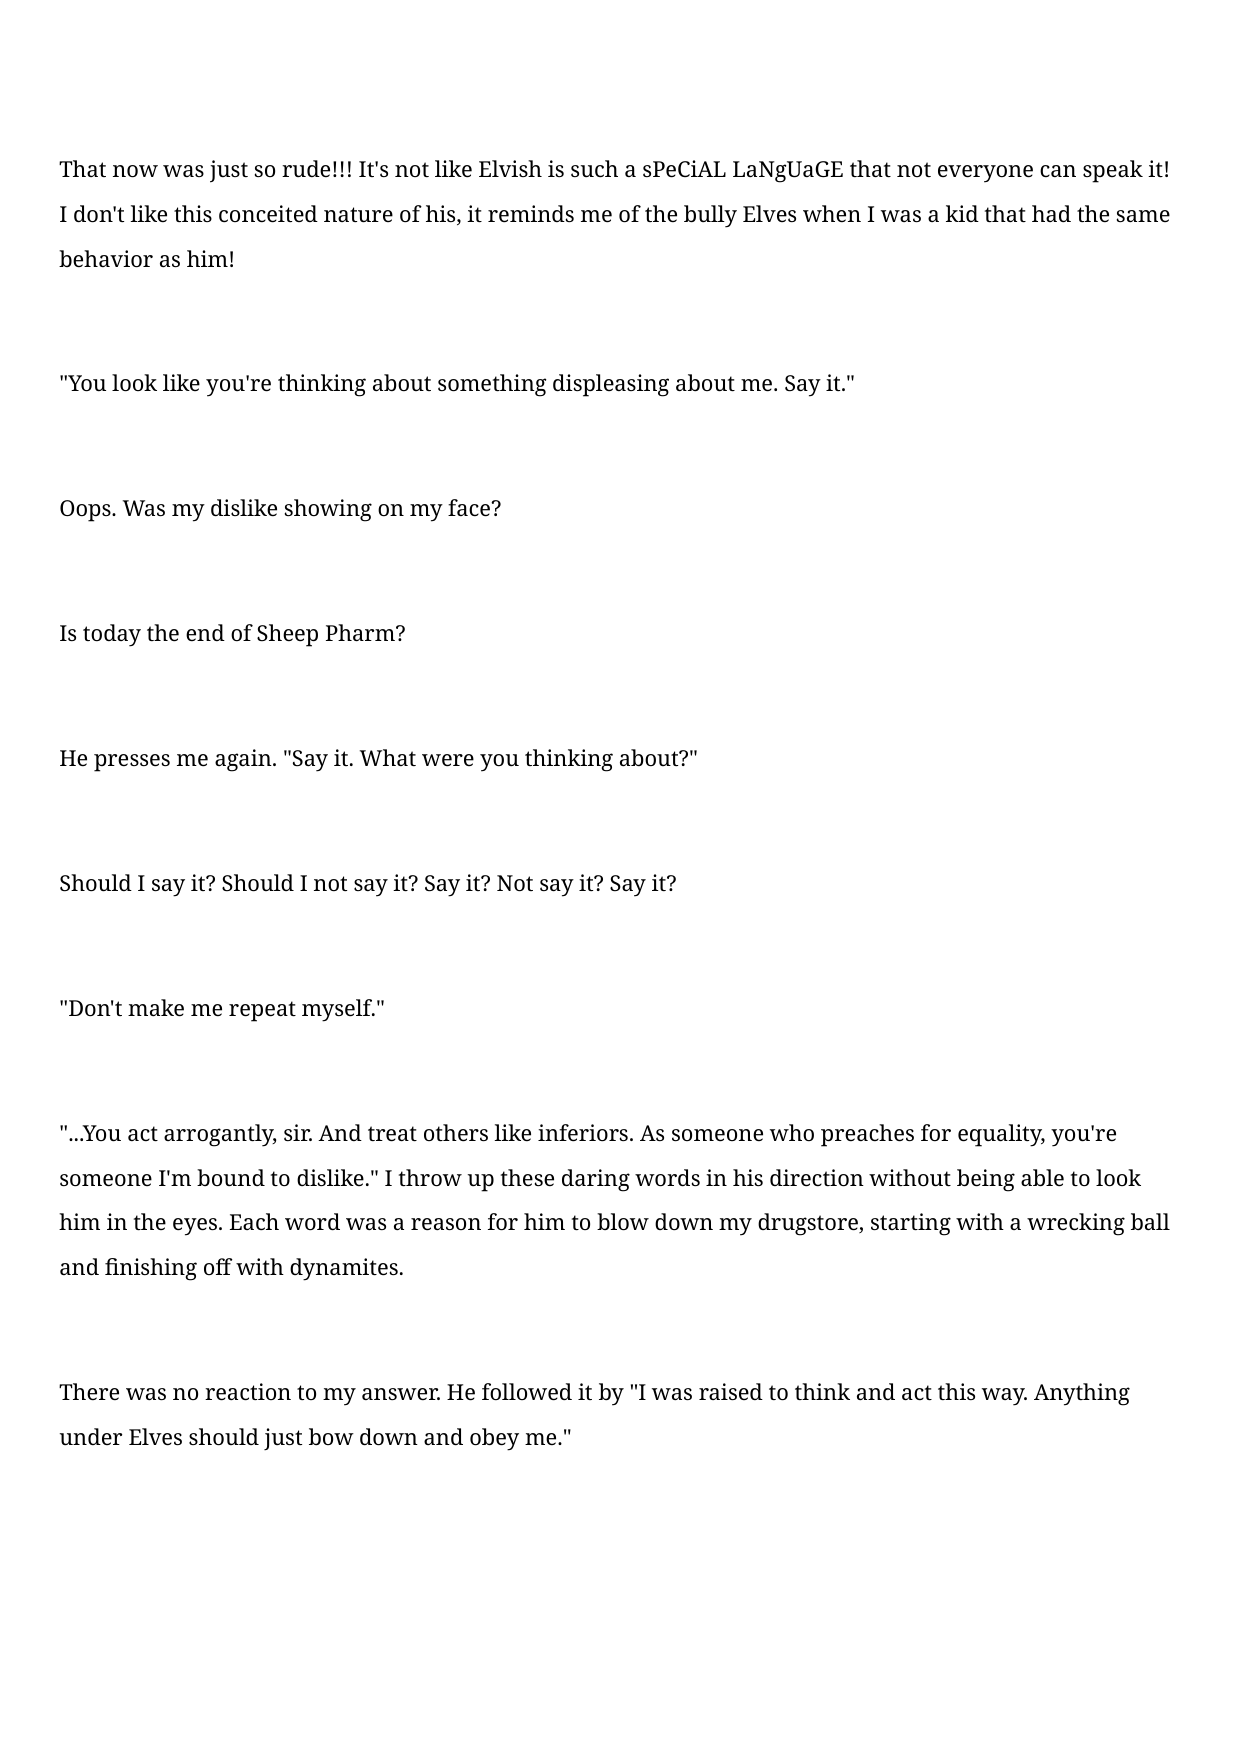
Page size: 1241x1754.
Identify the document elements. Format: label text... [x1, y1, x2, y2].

text There was no reaction to my answer. He followed it by "I was raised to think and act this way. Anything under Elves should just bow down and obey me." [59, 1377, 1181, 1451]
text "Don't make me repeat myself." [59, 993, 1181, 1023]
text "...You act arrogantly, sir. And treat others like inferiors. As someone who preaches for equality, you're someone I'm bound to dislike." I throw up these daring words in his direction without being able to look him in the eyes. Each word was a reason for him to blow down my drugstore, starting with a wrecking ball and finishing off with dynamites. [59, 1118, 1181, 1282]
text "You look like you're thinking about something displeasing about me. Say it." [59, 368, 1181, 398]
text Should I say it? Should I not say it? Say it? Not say it? Say it? [59, 868, 1181, 898]
text Oops. Was my dislike showing on my face? [59, 493, 1181, 523]
text That now was just so rude!!! It's not like Elvish is such a sPeCiAL LaNgUaGE that not everyone can speak it! I don't like this conceited nature of his, it reminds me of the bully Elves when I was a kid that had the same behavior as him! [59, 154, 1181, 273]
text Is today the end of Sheep Pharm? [59, 618, 1181, 648]
text He presses me again. "Say it. What were you thinking about?" [59, 743, 1181, 773]
